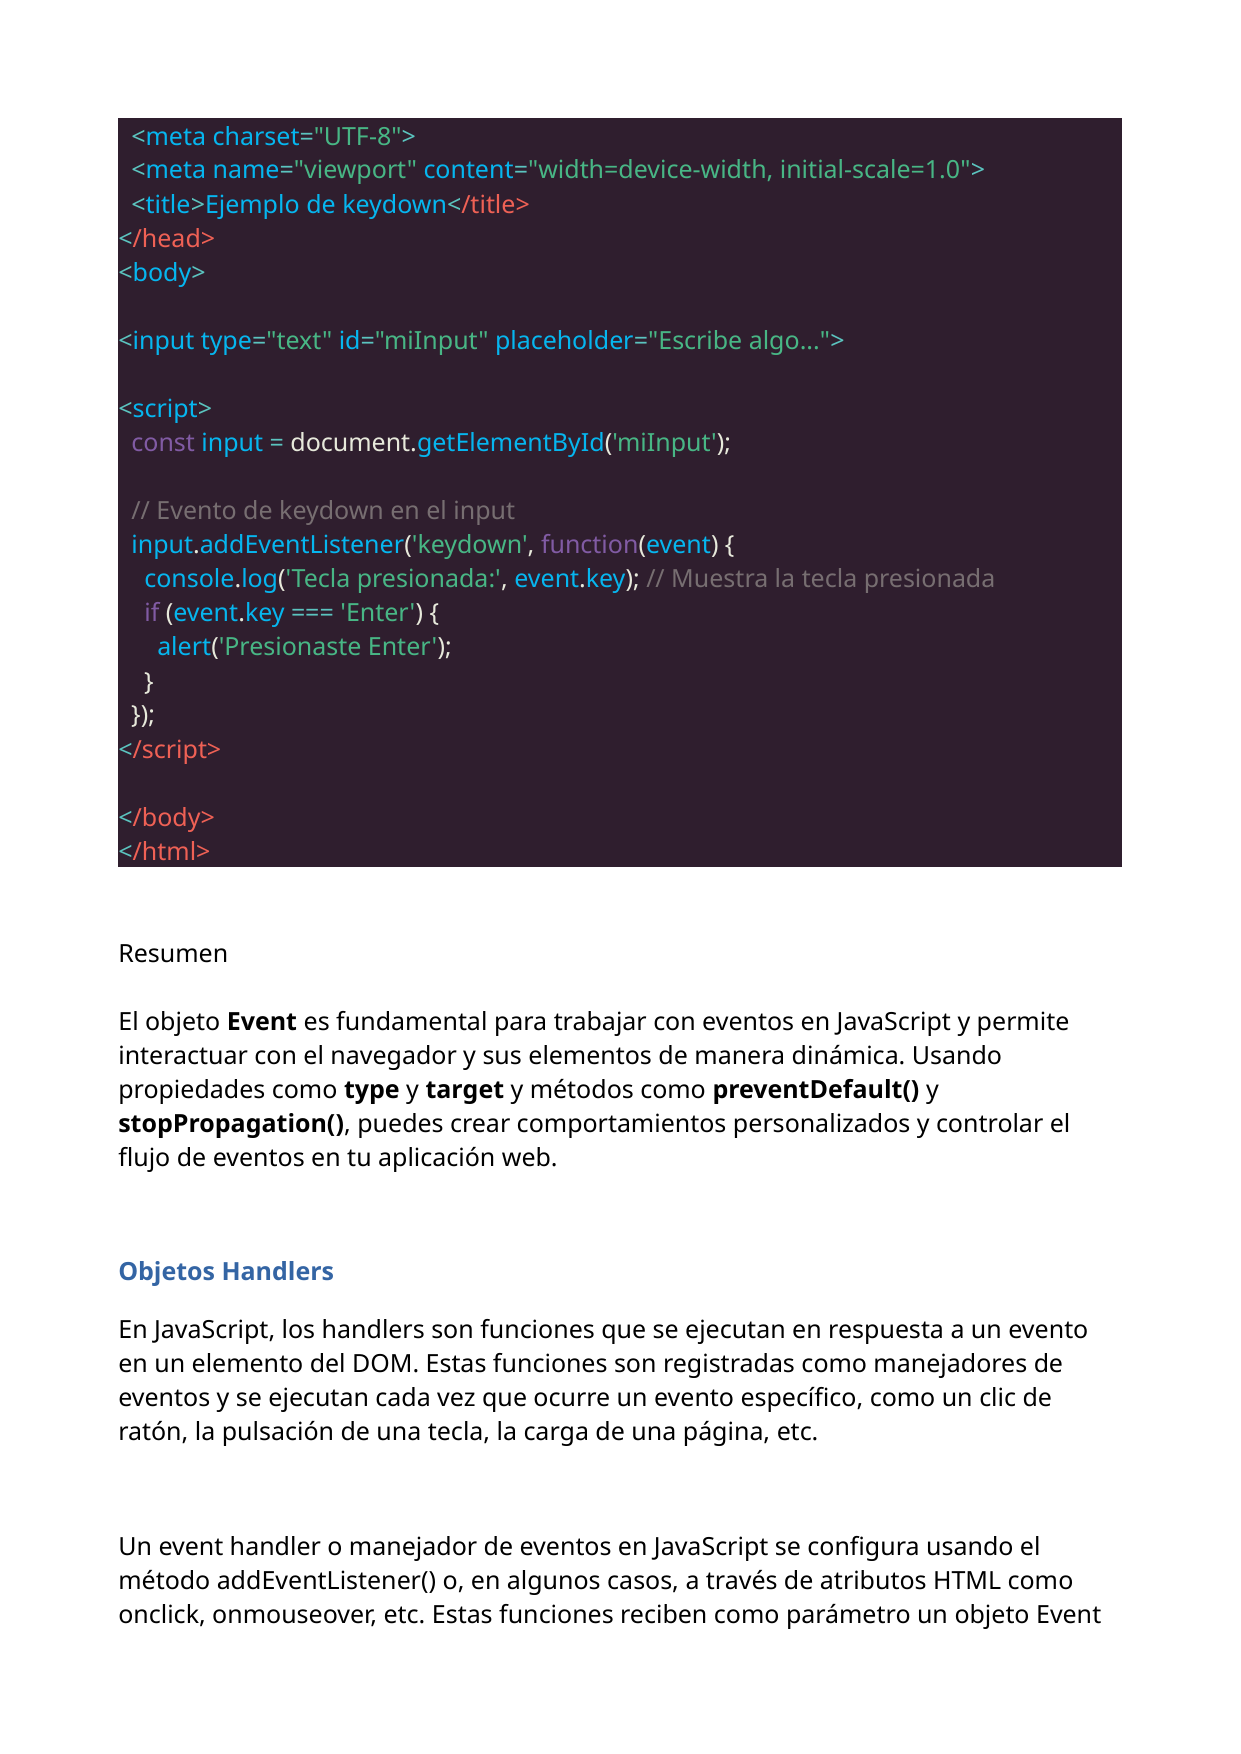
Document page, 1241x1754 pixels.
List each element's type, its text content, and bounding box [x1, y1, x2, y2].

text </body> [118, 799, 1122, 833]
text input.addEventListener('keydown', function(event) { [118, 527, 1122, 561]
text </html> [118, 833, 1122, 867]
text En JavaScript, los handlers son funciones que se ejecutan en respuesta a un evento en un elemento del DOM. Estas funciones son registradas como manejadores de eventos y se ejecutan cada vez que ocurre un evento específico, como un clic de ratón, la pulsación de una tecla, la carga de una página, etc. [118, 1312, 1122, 1448]
text Objetos Handlers [118, 1254, 1122, 1288]
text console.log('Tecla presionada:', event.key); // Muestra la tecla presionada [118, 561, 1122, 595]
text </head> [118, 220, 1122, 254]
text Un event handler o manejador de eventos en JavaScript se configura usando el método addEventListener() o, en algunos casos, a través de atributos HTML como onclick, onmouseover, etc. Estas funciones reciben como parámetro un objeto Event [118, 1529, 1122, 1631]
text <script> [118, 391, 1122, 425]
text <meta name="viewport" content="width=device-width, initial-scale=1.0"> [118, 152, 1122, 186]
text } [118, 663, 1122, 697]
text <meta charset="UTF-8"> [118, 118, 1122, 152]
text alert('Presionaste Enter'); [118, 629, 1122, 663]
text Resumen [118, 936, 1122, 970]
text const input = document.getElementById('miInput'); [118, 425, 1122, 459]
text }); [118, 697, 1122, 731]
text <body> [118, 254, 1122, 288]
text </script> [118, 731, 1122, 765]
text if (event.key === 'Enter') { [118, 595, 1122, 629]
text <input type="text" id="miInput" placeholder="Escribe algo..."> [118, 322, 1122, 357]
text El objeto Event es fundamental para trabajar con eventos en JavaScript y permite interactuar con el navegador y sus elementos de manera dinámica. Usando propiedades como type y target y métodos como preventDefault() y stopPropagation(), puedes crear comportamientos personalizados y controlar el flujo de eventos en tu aplicación web. [118, 1004, 1122, 1174]
text <title>Ejemplo de keydown</title> [118, 186, 1122, 220]
text // Evento de keydown en el input [118, 493, 1122, 527]
